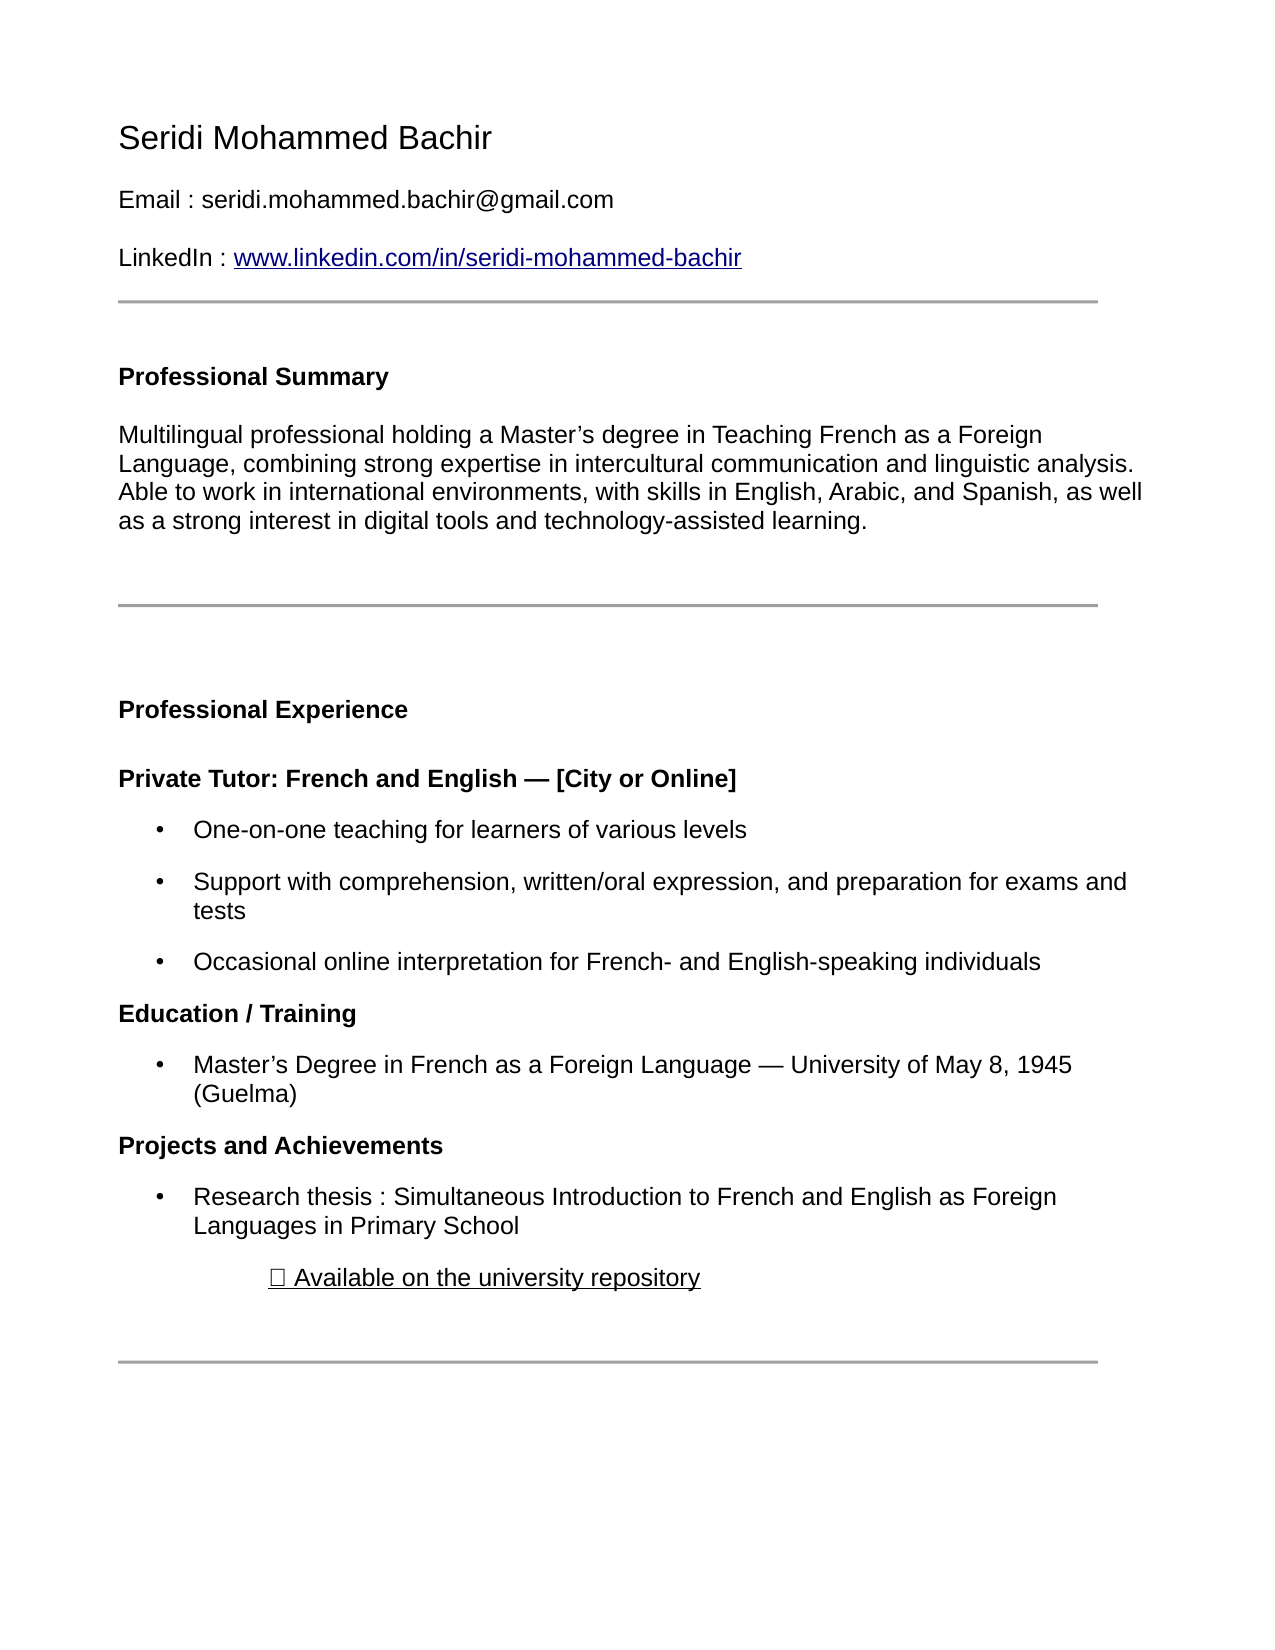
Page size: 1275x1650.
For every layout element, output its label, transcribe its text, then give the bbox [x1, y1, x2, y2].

text Multilingual professional holding a Master’s degree in Teaching French as a Foreign Language, combining strong expertise in intercultural communication and linguistic analysis. Able to work in international environments, with skills in English, Arabic, and Spanish, as well as a strong interest in digital tools and technology-assisted learning. [118, 420, 1157, 535]
text Seridi Mohammed Bachir [118, 118, 1157, 157]
text Professional Summary [118, 362, 1157, 391]
text Private Tutor: French and English — [City or Online] [118, 764, 1157, 793]
list Occasional online interpretation for French- and English-speaking individuals [156, 947, 1157, 976]
list Master’s Degree in French as a Foreign Language — University of May 8, 1945 (Guelma) [156, 1050, 1157, 1108]
list Research thesis : Simultaneous Introduction to French and English as Foreign Languages in Primary School [156, 1182, 1157, 1240]
text LinkedIn : www.linkedin.com/in/seridi-mohammed-bachir [118, 243, 1157, 272]
text Professional Experience [118, 695, 1157, 723]
text Email : seridi.mohammed.bachir@gmail.com [118, 185, 1157, 214]
subtitle 🔗 Available on the university repository [231, 1262, 1157, 1291]
list Support with comprehension, written/oral expression, and preparation for exams and tests [156, 867, 1157, 925]
text Projects and Achievements [118, 1131, 1157, 1159]
text Education / Training [118, 999, 1157, 1028]
list One-on-one teaching for learners of various levels [156, 816, 1157, 844]
